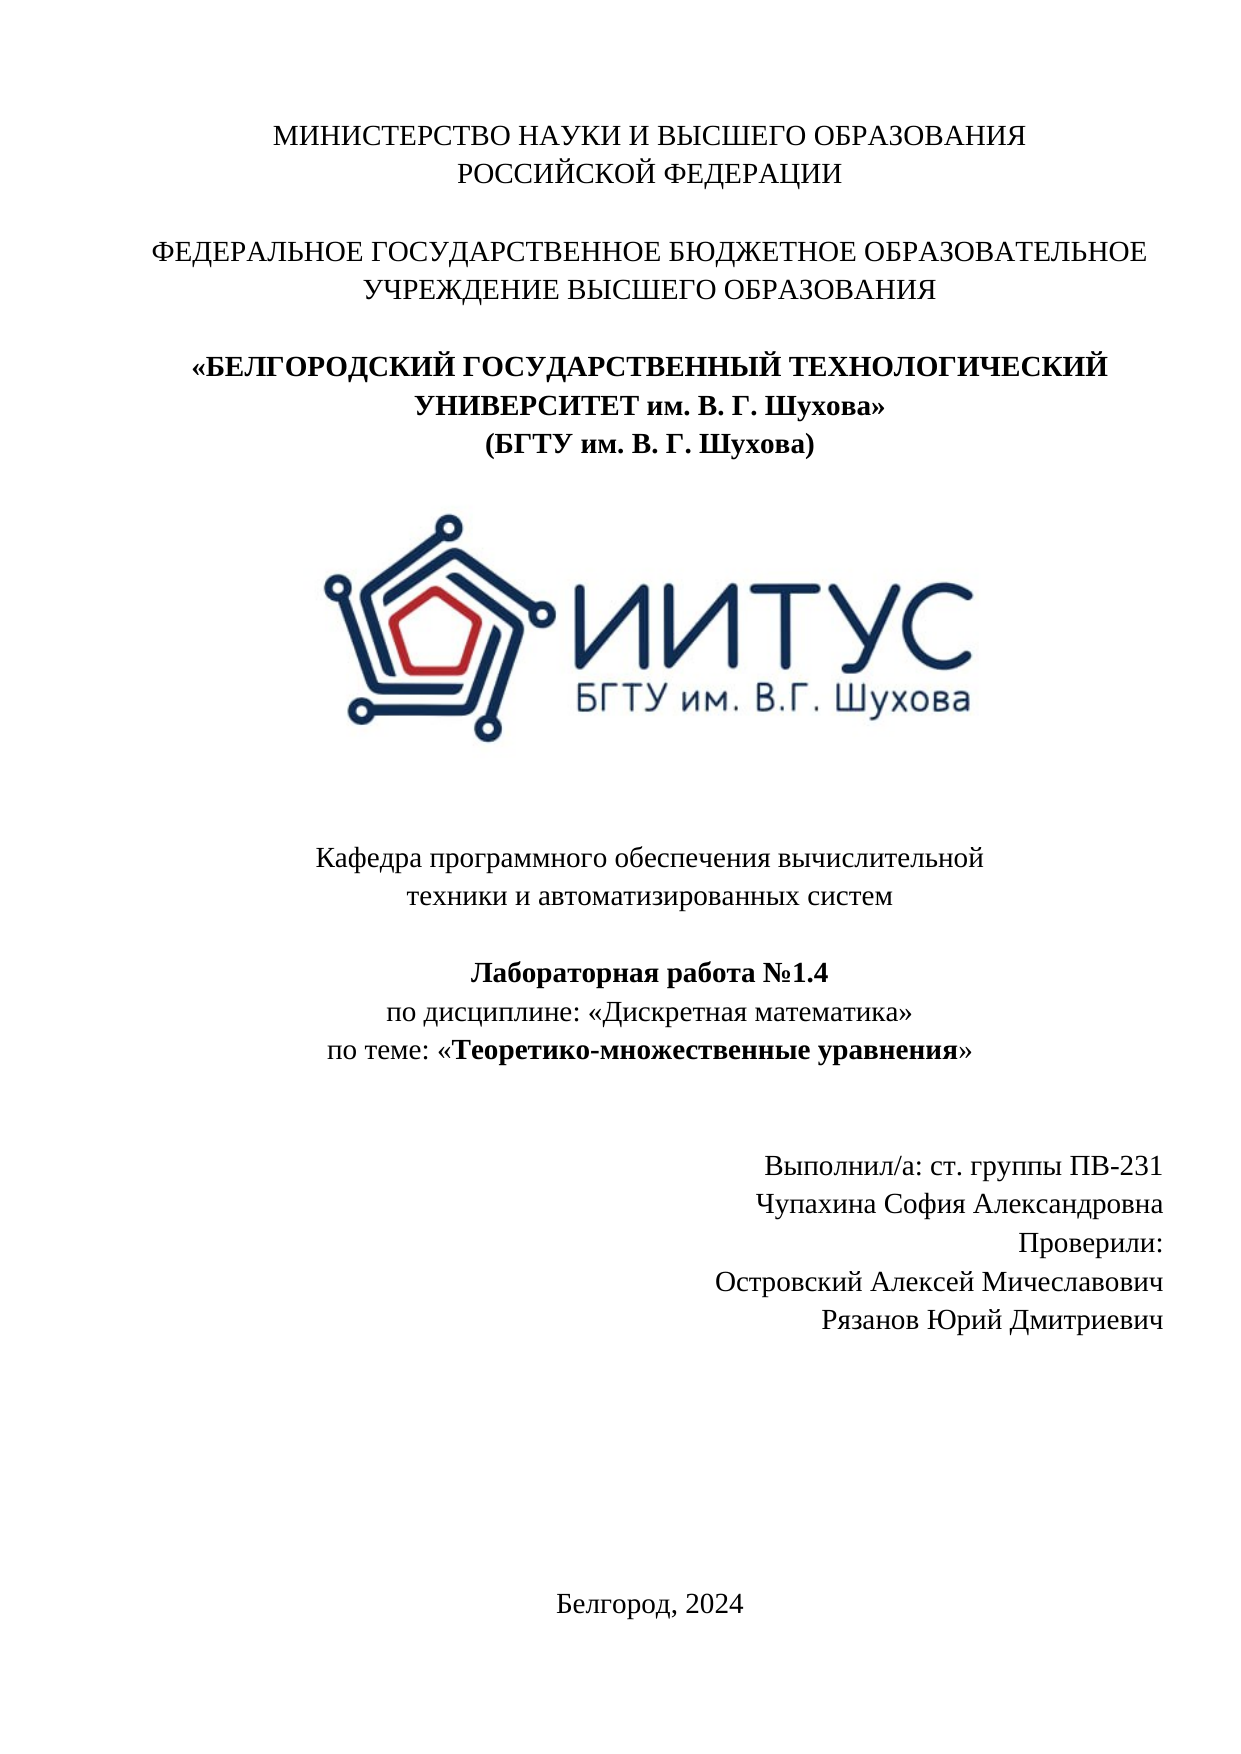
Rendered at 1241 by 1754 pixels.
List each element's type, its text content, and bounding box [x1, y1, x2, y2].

text по дисциплине: «Дискретная математика» [136, 994, 1163, 1027]
text «БЕЛГОРОДСКИЙ ГОСУДАРСТВЕННЫЙ ТЕХНОЛОГИЧЕСКИЙ [136, 349, 1163, 383]
text Чупахина София Александровна [136, 1187, 1163, 1220]
text Рязанов Юрий Дмитриевич [136, 1302, 1163, 1336]
text Проверили: [136, 1225, 1163, 1259]
text РОССИЙСКОЙ ФЕДЕРАЦИИ [136, 157, 1163, 190]
text ФЕДЕРАЛЬНОЕ ГОСУДАРСТВЕННОЕ БЮДЖЕТНОЕ ОБРАЗОВАТЕЛЬНОЕ [136, 234, 1163, 267]
text Островский Алексей Мичеславович [136, 1264, 1163, 1297]
text УЧРЕЖДЕНИЕ ВЫСШЕГО ОБРАЗОВАНИЯ [136, 272, 1163, 306]
text Лабораторная работа №1.4 [136, 955, 1163, 989]
text Выполнил/a: ст. группы ПВ-231 [136, 1148, 1163, 1182]
text УНИВЕРСИТЕТ им. В. Г. Шухова» [136, 388, 1163, 421]
text Кафедра программного обеспечения вычислительной [136, 840, 1163, 873]
picture [241, 465, 1058, 797]
text Белгород, 2024 [136, 1586, 1163, 1619]
text МИНИСТЕРСТВО НАУКИ И ВЫСШЕГО ОБРАЗОВАНИЯ [136, 118, 1163, 152]
text по теме: «Теоретико-множественные уравнения» [136, 1032, 1163, 1066]
text (БГТУ им. В. Г. Шухова) [136, 426, 1163, 460]
text техники и автоматизированных систем [136, 878, 1163, 912]
